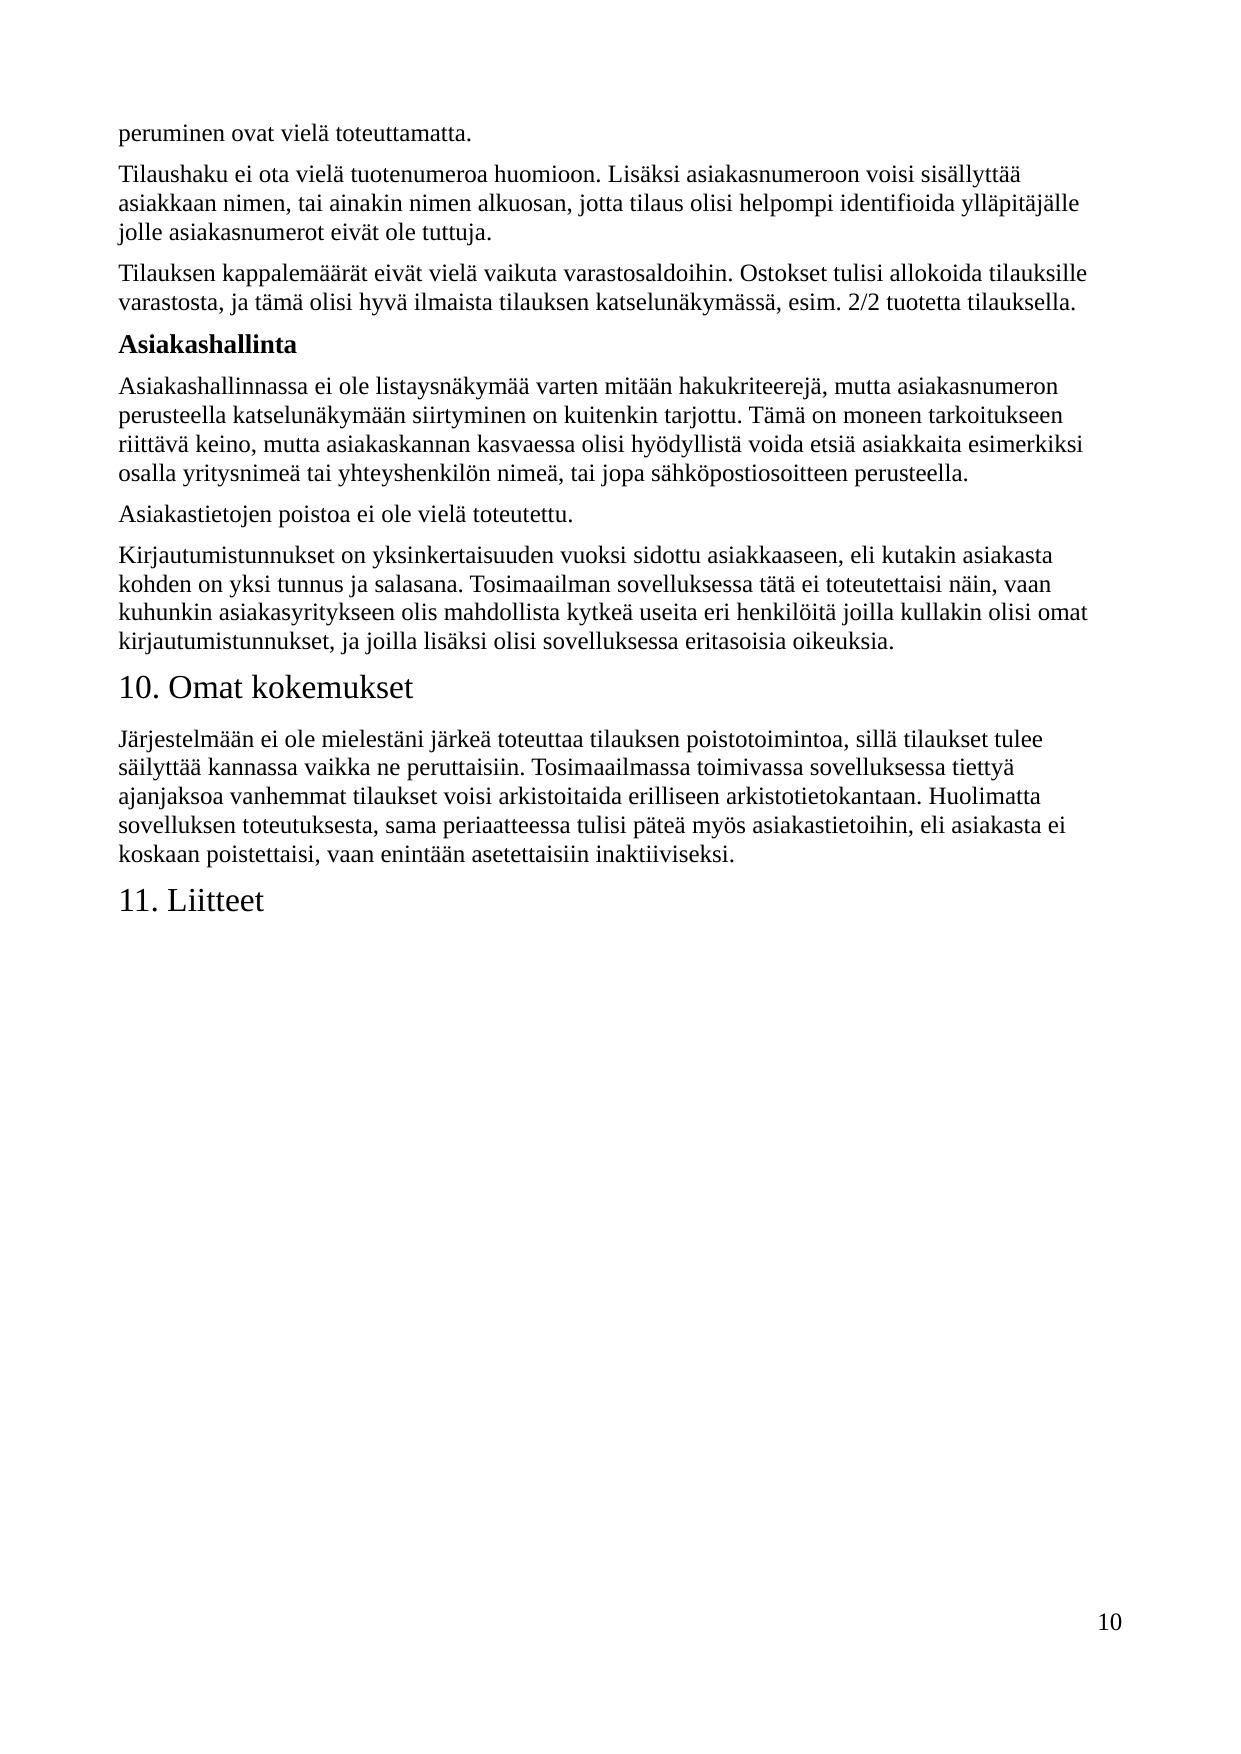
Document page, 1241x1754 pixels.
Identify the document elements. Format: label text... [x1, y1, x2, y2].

text Järjestelmään ei ole mielestäni järkeä toteuttaa tilauksen poistotoimintoa, sillä tilaukset tulee säilyttää kannassa vaikka ne peruttaisiin. Tosimaailmassa toimivassa sovelluksessa tiettyä ajanjaksoa vanhemmat tilaukset voisi arkistoitaida erilliseen arkistotietokantaan. Huolimatta sovelluksen toteutuksesta, sama periaatteessa tulisi päteä myös asiakastietoihin, eli asiakasta ei koskaan poistettaisi, vaan enintään asetettaisiin inaktiiviseksi. [118, 724, 1122, 867]
text Asiakashallinnassa ei ole listaysnäkymää varten mitään hakukriteerejä, mutta asiakasnumeron perusteella katselunäkymään siirtyminen on kuitenkin tarjottu. Tämä on moneen tarkoitukseen riittävä keino, mutta asiakaskannan kasvaessa olisi hyödyllistä voida etsiä asiakkaita esimerkiksi osalla yritysnimeä tai yhteyshenkilön nimeä, tai jopa sähköpostiosoitteen perusteella. [118, 371, 1122, 486]
text peruminen ovat vielä toteuttamatta. [118, 118, 1122, 147]
subtitle 11. Liitteet [118, 880, 1122, 918]
text Kirjautumistunnukset on yksinkertaisuuden vuoksi sidottu asiakkaaseen, eli kutakin asiakasta kohden on yksi tunnus ja salasana. Tosimaailman sovelluksessa tätä ei toteutettaisi näin, vaan kuhunkin asiakasyritykseen olis mahdollista kytkeä useita eri henkilöitä joilla kullakin olisi omat kirjautumistunnukset, ja joilla lisäksi olisi sovelluksessa eritasoisia oikeuksia. [118, 540, 1122, 655]
subtitle Asiakashallinta [118, 328, 1122, 359]
subtitle 10. Omat kokemukset [118, 667, 1122, 706]
text Tilauksen kappalemäärät eivät vielä vaikuta varastosaldoihin. Ostokset tulisi allokoida tilauksille varastosta, ja tämä olisi hyvä ilmaista tilauksen katselunäkymässä, esim. 2/2 tuotetta tilauksella. [118, 258, 1122, 315]
text Asiakastietojen poistoa ei ole vielä toteutettu. [118, 499, 1122, 527]
text Tilaushaku ei ota vielä tuotenumeroa huomioon. Lisäksi asiakasnumeroon voisi sisällyttää asiakkaan nimen, tai ainakin nimen alkuosan, jotta tilaus olisi helpompi identifioida ylläpitäjälle jolle asiakasnumerot eivät ole tuttuja. [118, 159, 1122, 246]
